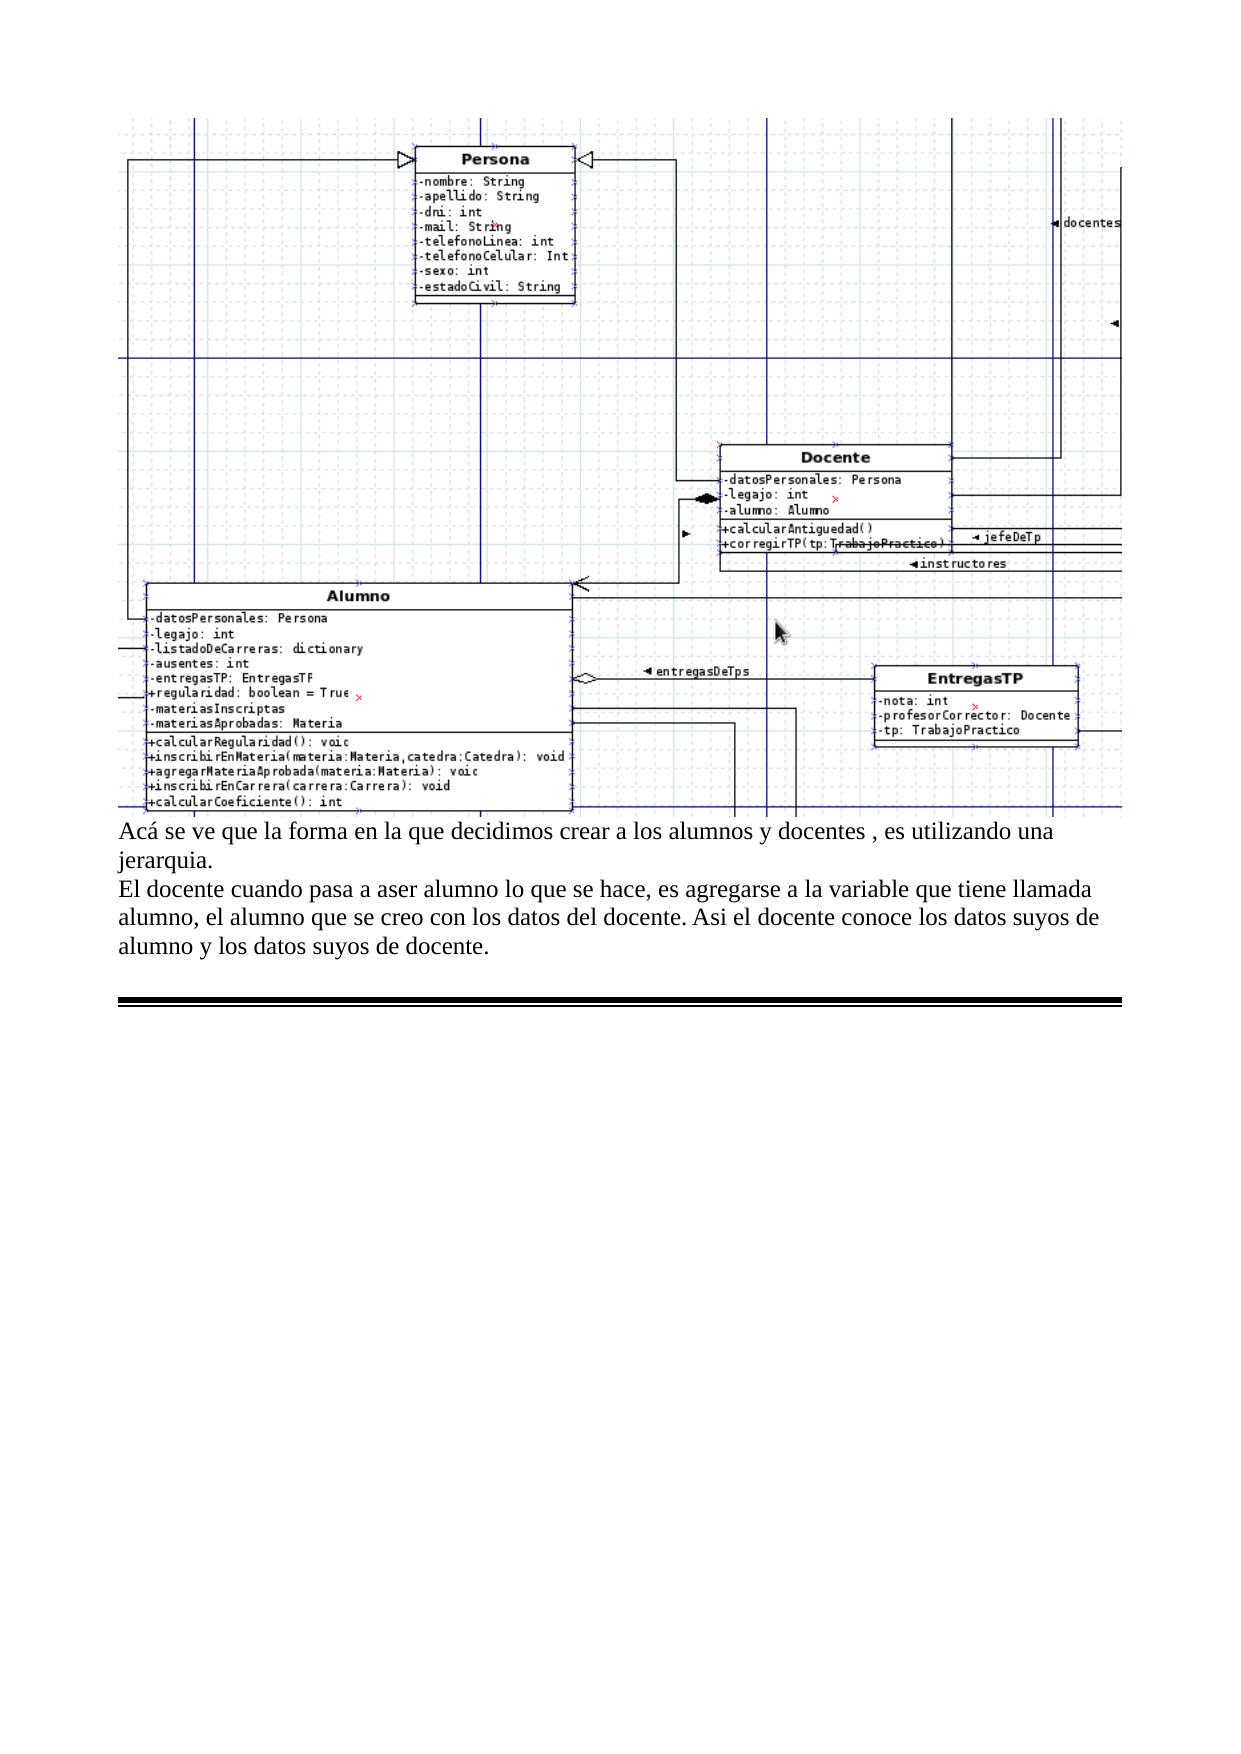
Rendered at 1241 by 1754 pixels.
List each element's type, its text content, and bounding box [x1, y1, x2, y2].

text Acá se ve que la forma en la que decidimos crear a los alumnos y docentes , es utilizando una jerarquia. [118, 817, 1122, 874]
picture [118, 118, 1123, 817]
text El docente cuando pasa a aser alumno lo que se hace, es agregarse a la variable que tiene llamada alumno, el alumno que se creo con los datos del docente. Asi el docente conoce los datos suyos de alumno y los datos suyos de docente. [118, 874, 1122, 960]
